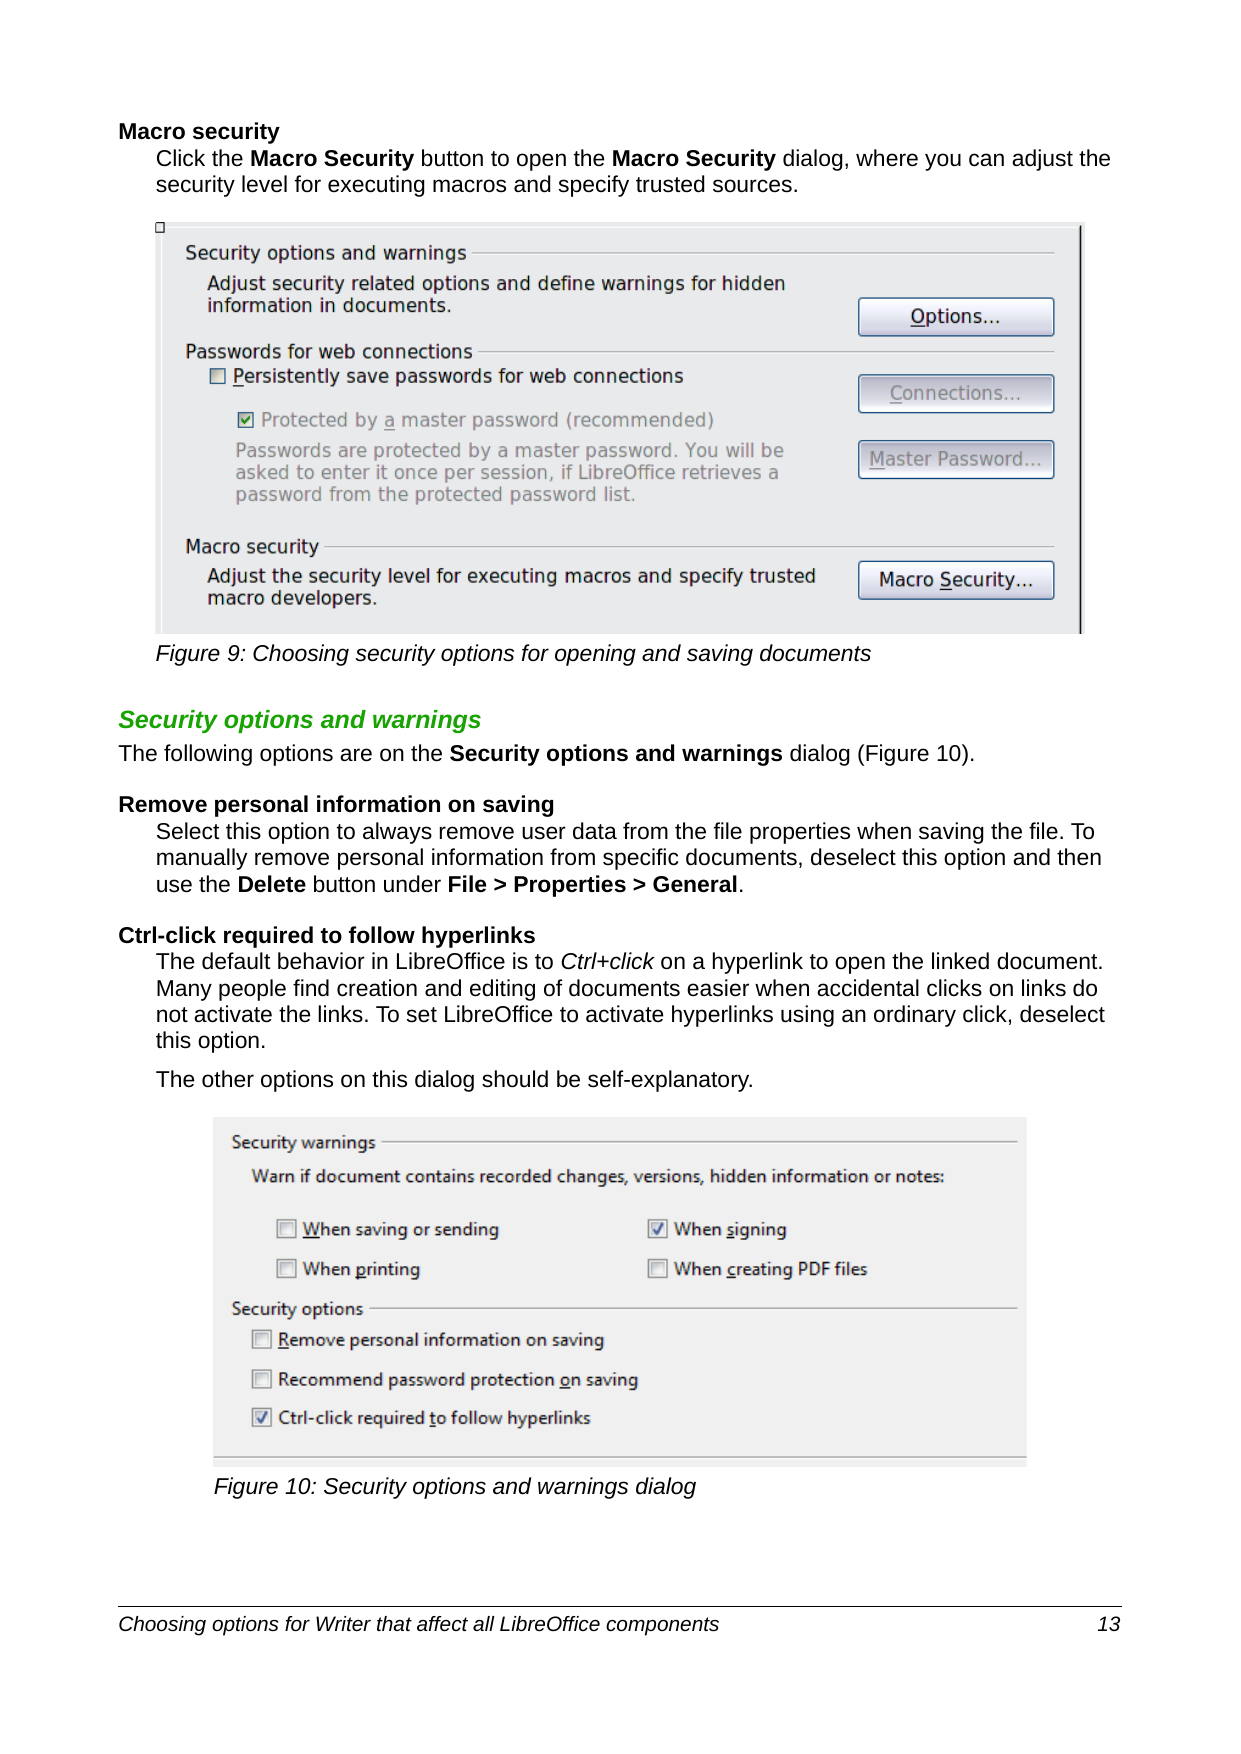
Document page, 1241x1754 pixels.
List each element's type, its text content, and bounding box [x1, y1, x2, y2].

text Select this option to always remove user data from the file properties when saving the file. To manually remove personal information from specific documents, deselect this option and then use the Delete button under File > Properties > General. [156, 818, 1122, 897]
text The following options are on the Security options and warnings dialog (Figure 10). [118, 740, 1122, 766]
text The default behavior in LibreOffice is to Ctrl+click on a hyperlink to open the linked document. Many people find creation and editing of documents easier when accidental clicks on links do not activate the links. To set LibreOffice to activate hyperlinks using an ordinary click, deselect this option. [156, 948, 1122, 1054]
text Figure 10: Security options and warnings dialog [213, 1473, 1027, 1499]
text Ctrl-click required to follow hyperlinks [118, 922, 1122, 948]
text Macro security [118, 118, 1122, 144]
text Remove personal information on saving [118, 791, 1122, 818]
subtitle Security options and warnings [118, 705, 1122, 734]
text Click the Macro Security button to open the Macro Security dialog, where you can adjust the security level for executing macros and specify trusted sources. [156, 144, 1122, 197]
picture [155, 222, 1085, 634]
text The other options on this dialog should be self-explanatory. [156, 1066, 1122, 1092]
text Figure 9: Choosing security options for opening and saving documents [155, 640, 1085, 667]
picture [213, 1117, 1027, 1467]
